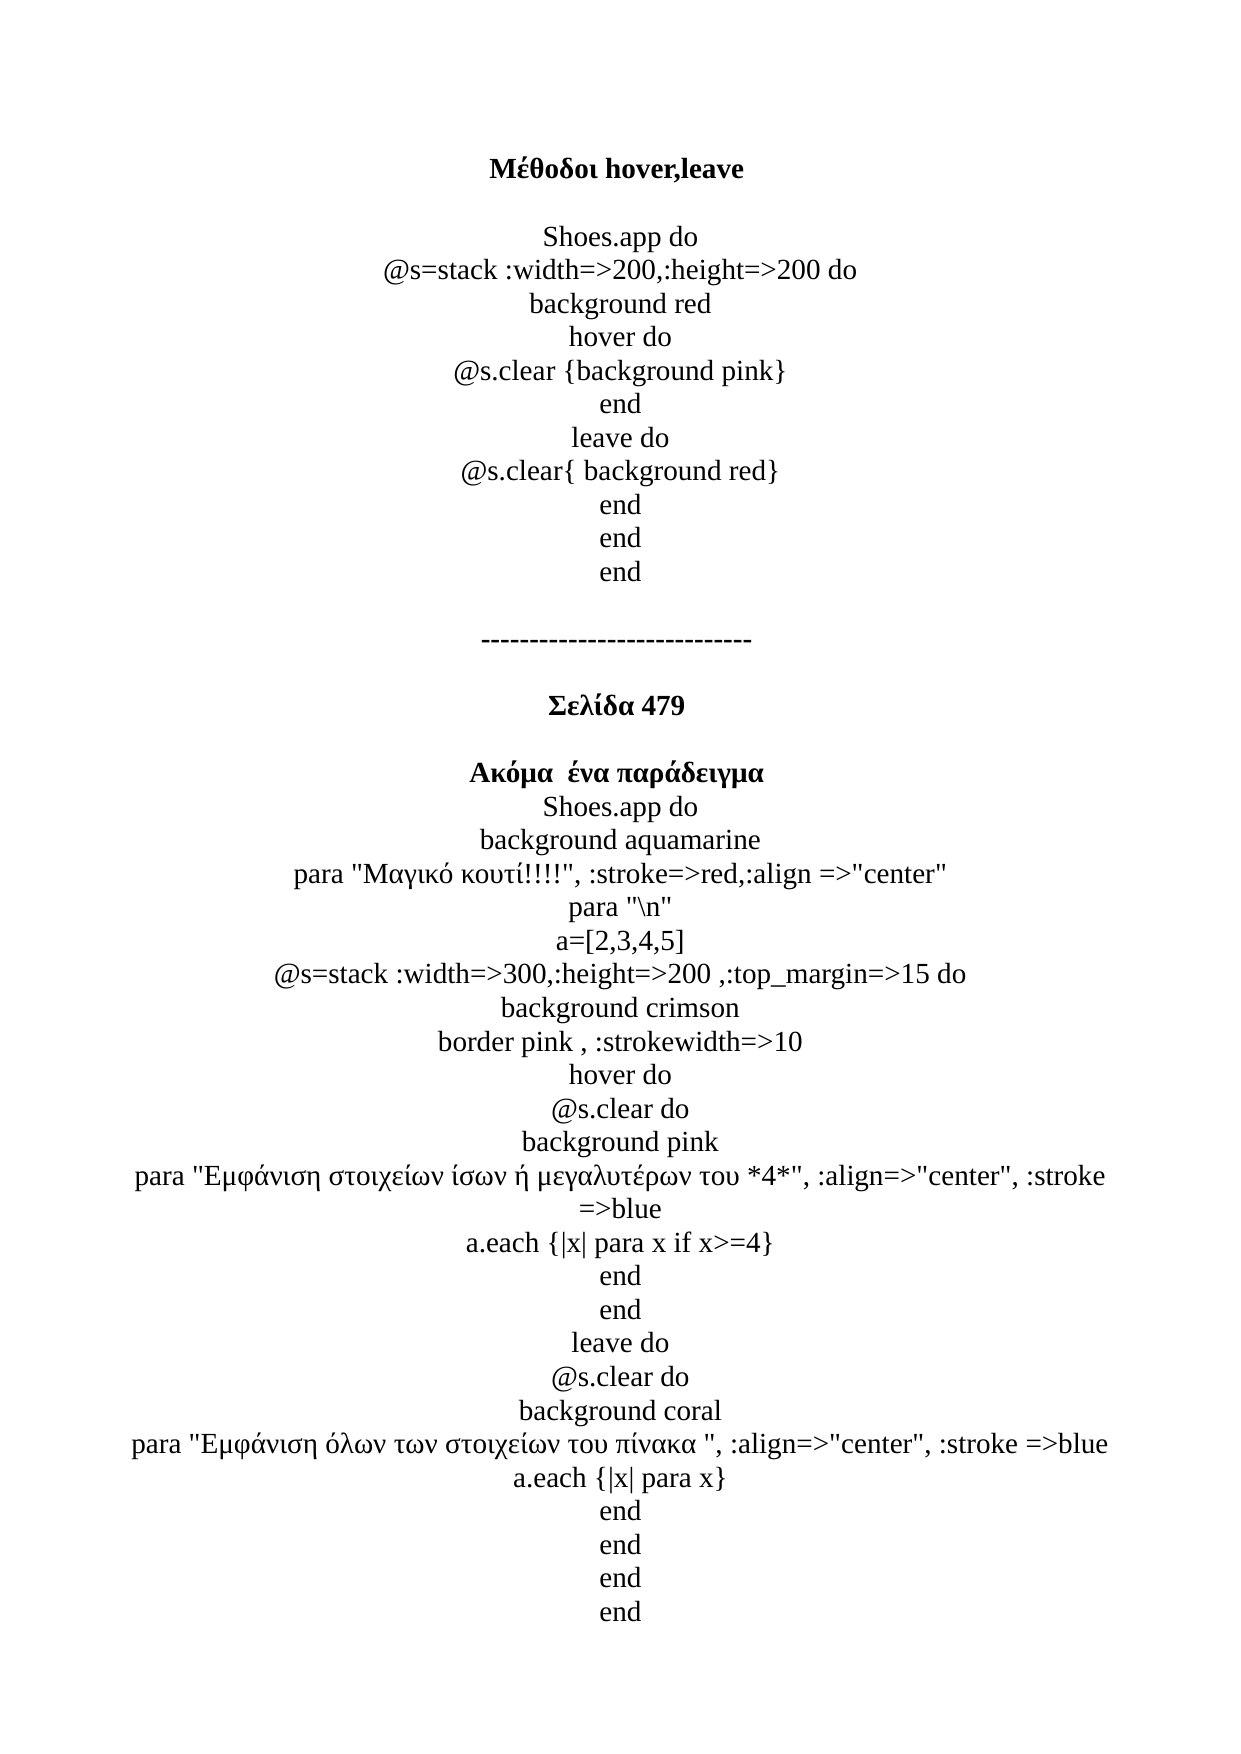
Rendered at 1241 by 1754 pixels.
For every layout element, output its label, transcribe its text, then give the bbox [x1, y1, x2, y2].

text @s.clear do [118, 1091, 1122, 1124]
text end [118, 1493, 1122, 1527]
text Ακόμα ένα παράδειγμα [118, 755, 1122, 789]
text hover do [118, 319, 1122, 353]
text end [118, 554, 1122, 588]
text background coral [118, 1393, 1122, 1426]
text @s.clear {background pink} [118, 353, 1122, 386]
text end [118, 1560, 1122, 1594]
text end [118, 521, 1122, 554]
text leave do [118, 420, 1122, 453]
text end [118, 1258, 1122, 1292]
text para "Μαγικό κουτί!!!!", :stroke=>red,:align =>"center" [118, 856, 1122, 889]
text border pink , :strokewidth=>10 [118, 1024, 1122, 1057]
text para "\n" [118, 889, 1122, 923]
text @s=stack :width=>300,:height=>200 ,:top_margin=>15 do [118, 957, 1122, 990]
text background red [118, 286, 1122, 319]
text a.each {|x| para x if x>=4} [118, 1225, 1122, 1258]
text a.each {|x| para x} [118, 1460, 1122, 1493]
text end [118, 1527, 1122, 1560]
text para "Εμφάνιση στοιχείων ίσων ή μεγαλυτέρων του *4*", :align=>"center", :stroke =>blue [118, 1158, 1122, 1225]
text ---------------------------- [118, 621, 1122, 655]
text end [118, 386, 1122, 420]
text end [118, 1292, 1122, 1326]
text a=[2,3,4,5] [118, 923, 1122, 957]
text Shoes.app do [118, 789, 1122, 822]
text background aquamarine [118, 822, 1122, 856]
text Shoes.app do [118, 219, 1122, 252]
text @s.clear do [118, 1359, 1122, 1393]
text background pink [118, 1124, 1122, 1158]
text hover do [118, 1057, 1122, 1091]
text end [118, 1594, 1122, 1627]
text leave do [118, 1326, 1122, 1359]
text background crimson [118, 990, 1122, 1024]
text end [118, 487, 1122, 521]
text Σελίδα 479 [118, 688, 1122, 722]
text Μέθοδοι hover,leave [118, 152, 1122, 185]
text @s.clear{ background red} [118, 453, 1122, 487]
text para "Εμφάνιση όλων των στοιχείων του πίνακα ", :align=>"center", :stroke =>blue [118, 1426, 1122, 1460]
text @s=stack :width=>200,:height=>200 do [118, 252, 1122, 286]
